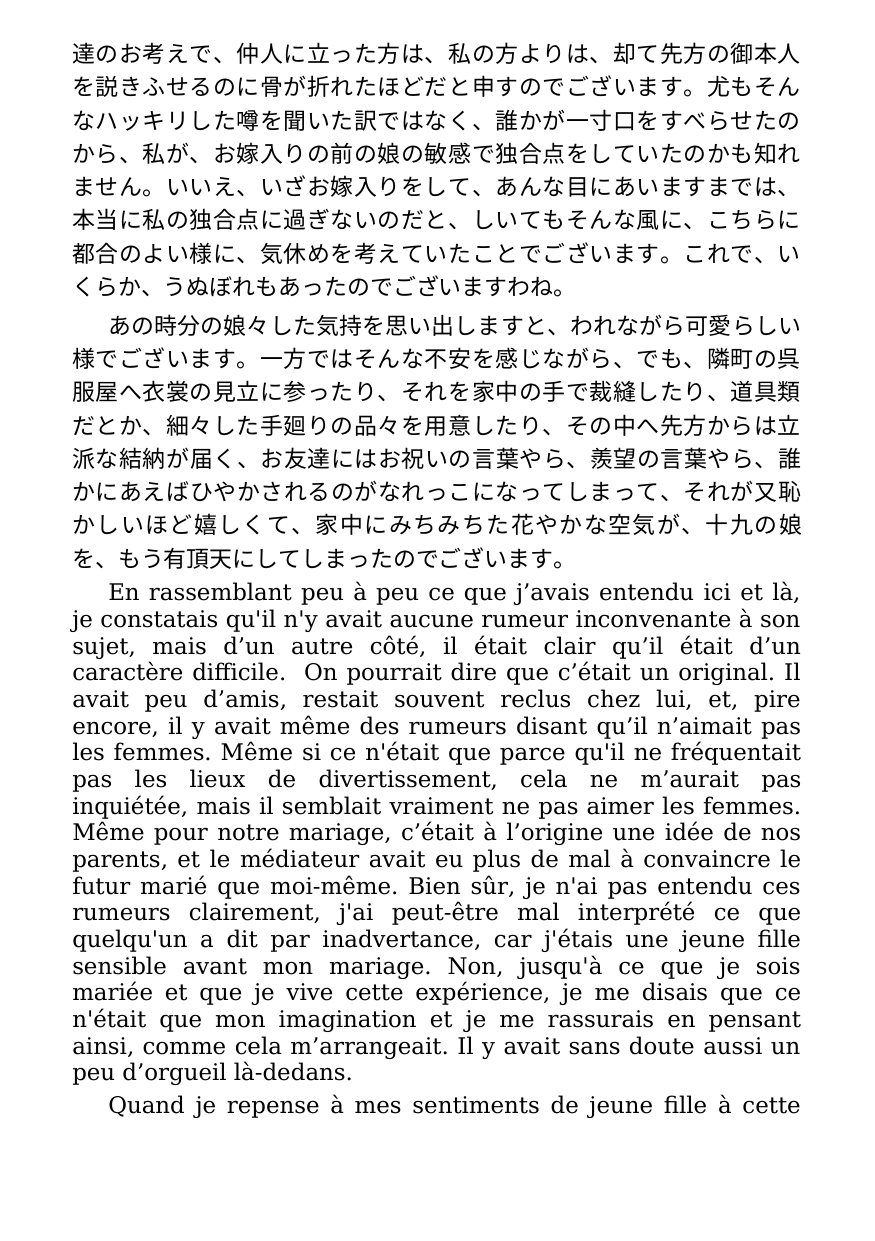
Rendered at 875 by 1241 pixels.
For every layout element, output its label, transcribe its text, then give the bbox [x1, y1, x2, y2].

text En rassemblant peu à peu ce que j’avais entendu ici et là, je constatais qu'il n'y avait aucune rumeur inconvenante à son sujet, mais d’un autre côté, il était clair qu’il était d’un caractère difficile. On pourrait dire que c’était un original. Il avait peu d’amis, restait souvent reclus chez lui, et, pire encore, il y avait même des rumeurs disant qu’il n’aimait pas les femmes. Même si ce n'était que parce qu'il ne fréquentait pas les lieux de divertissement, cela ne m’aurait pas inquiétée, mais il semblait vraiment ne pas aimer les femmes. Même pour notre mariage, c’était à l’origine une idée de nos parents, et le médiateur avait eu plus de mal à convaincre le futur marié que moi-même. Bien sûr, je n'ai pas entendu ces rumeurs clairement, j'ai peut-être mal interprété ce que quelqu'un a dit par inadvertance, car j'étais une jeune fille sensible avant mon mariage. Non, jusqu'à ce que je sois mariée et que je vive cette expérience, je me disais que ce n'était que mon imagination et je me rassurais en pensant ainsi, comme cela m’arrangeait. Il y avait sans doute aussi un peu d’orgueil là-dedans. [72, 579, 802, 1086]
text あの時分の娘々した気持を思い出しますと、われながら可愛らしい様でございます。一方ではそんな不安を感じながら、でも、隣町の呉服屋へ衣裳の見立に参ったり、それを家中の手で裁縫したり、道具類だとか、細々した手廻りの品々を用意したり、その中へ先方からは立派な結納が届く、お友達にはお祝いの言葉やら、羨望の言葉やら、誰かにあえばひやかされるのがなれっこになってしまって、それが又恥かしいほど嬉しくて、家中にみちみちた花やかな空気が、十九の娘を、もう有頂天にしてしまったのでございます。 [72, 308, 802, 574]
text Quand je repense à mes sentiments de jeune fille à cette [72, 1092, 802, 1119]
text 達のお考えで、仲人に立った方は、私の方よりは、却て先方の御本人を説きふせるのに骨が折れたほどだと申すのでございます。尤もそんなハッキリした噂を聞いた訳ではなく、誰かが一寸口をすべらせたのから、私が、お嫁入りの前の娘の敏感で独合点をしていたのかも知れません。いいえ、いざお嫁入りをして、あんな目にあいますまでは、本当に私の独合点に過ぎないのだと、しいてもそんな風に、こちらに都合のよい様に、気休めを考えていたことでございます。これで、いくらか、うぬぼれもあったのでございますわね。 [72, 36, 802, 302]
